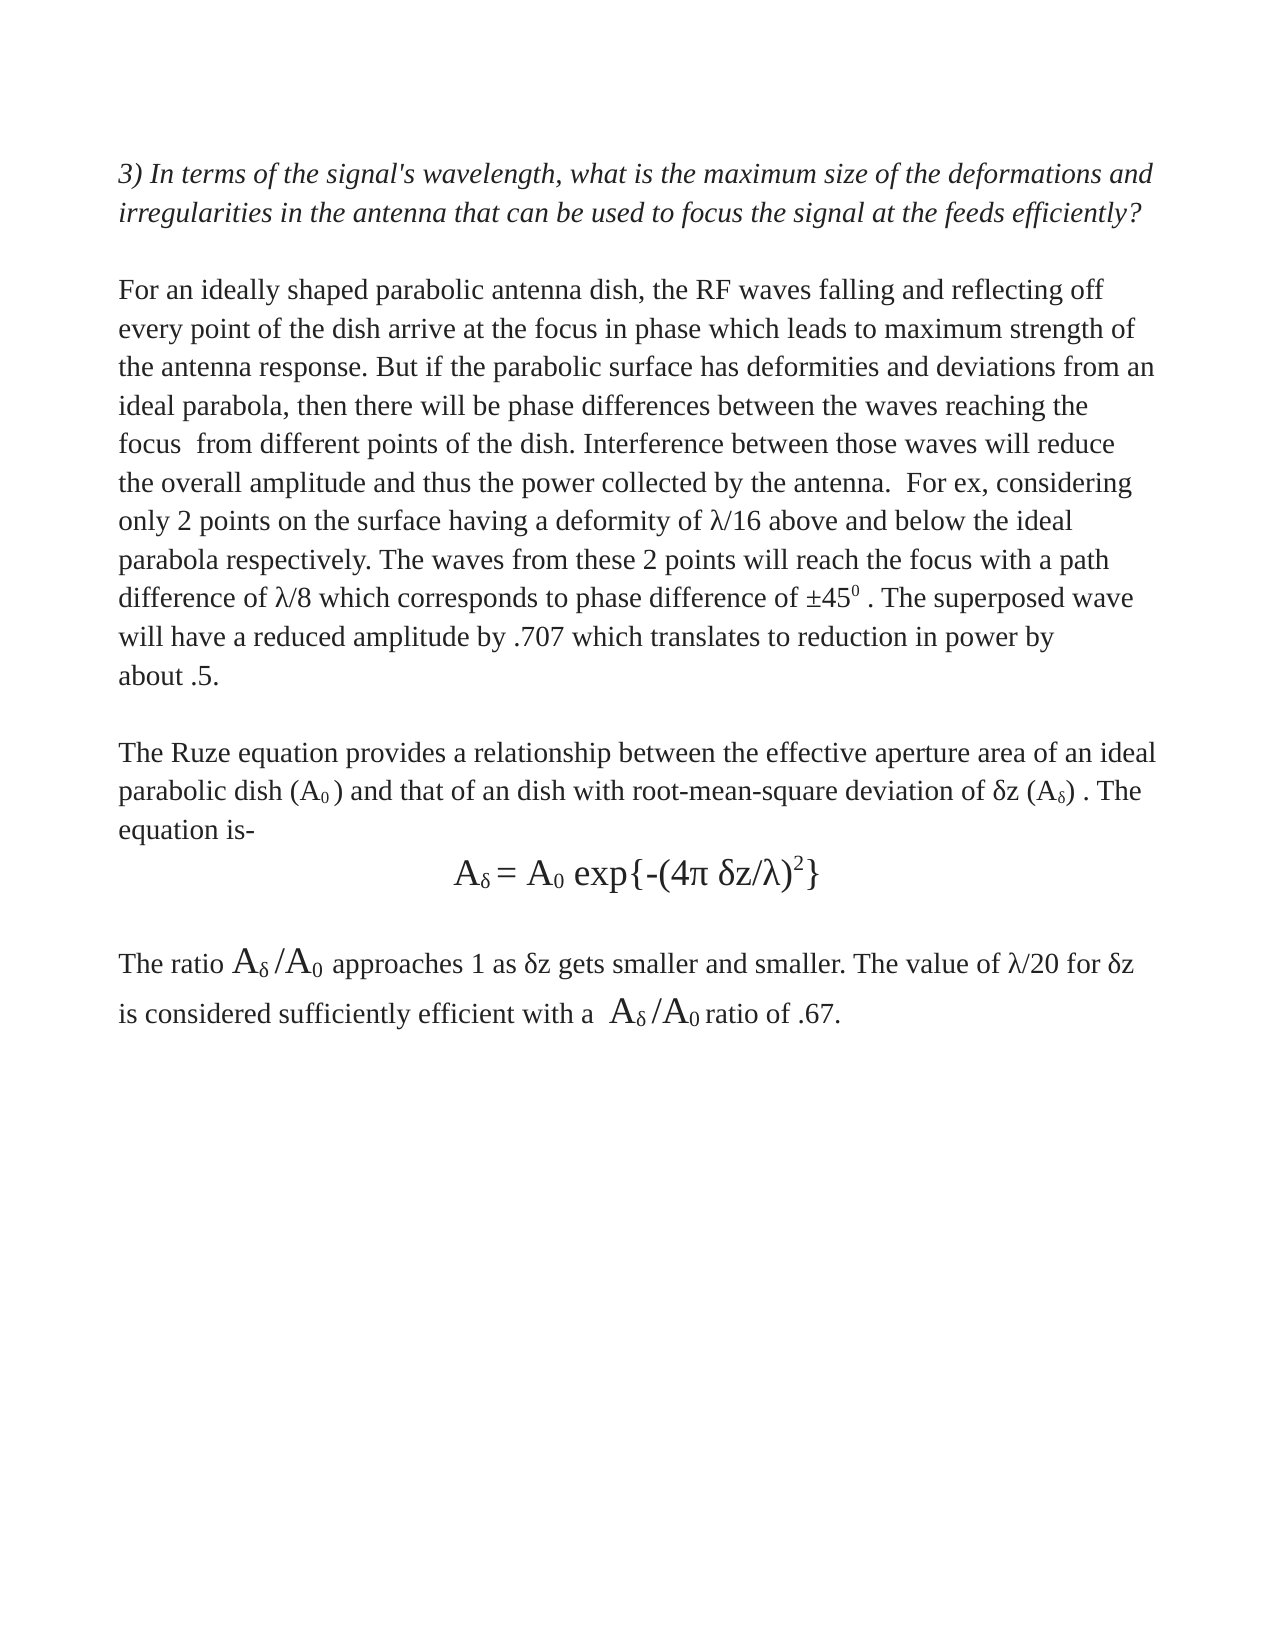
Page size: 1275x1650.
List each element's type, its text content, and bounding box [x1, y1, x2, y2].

text Aδ = A0 exp{-(4π δz/λ)2} [118, 850, 1157, 893]
text The Ruze equation provides a relationship between the effective aperture area of an ideal parabolic dish (A0 ) and that of an dish with root-mean-square deviation of δz (Aδ) . The equation is- [118, 735, 1157, 845]
text 3) In terms of the signal's wavelength, what is the maximum size of the deformations and irregularities in the antenna that can be used to focus the signal at the feeds efficiently? [118, 157, 1157, 229]
text For an ideally shaped parabolic antenna dish, the RF waves falling and reflecting off every point of the dish arrive at the focus in phase which leads to maximum strength of the antenna response. But if the parabolic surface has deformities and deviations from an ideal parabola, then there will be phase differences between the waves reaching the focus from different points of the dish. Interference between those waves will reduce the overall amplitude and thus the power collected by the antenna. For ex, considering only 2 points on the surface having a deformity of λ/16 above and below the ideal parabola respectively. The waves from these 2 points will reach the focus with a path difference of λ/8 which corresponds to phase difference of ±450 . The superposed wave will have a reduced amplitude by .707 which translates to reduction in power by about .5. [118, 272, 1157, 691]
text The ratio Aδ /A0 approaches 1 as δz gets smaller and smaller. The value of λ/20 for δz is considered sufficiently efficient with a Aδ /A0 ratio of .67. [118, 938, 1157, 1031]
